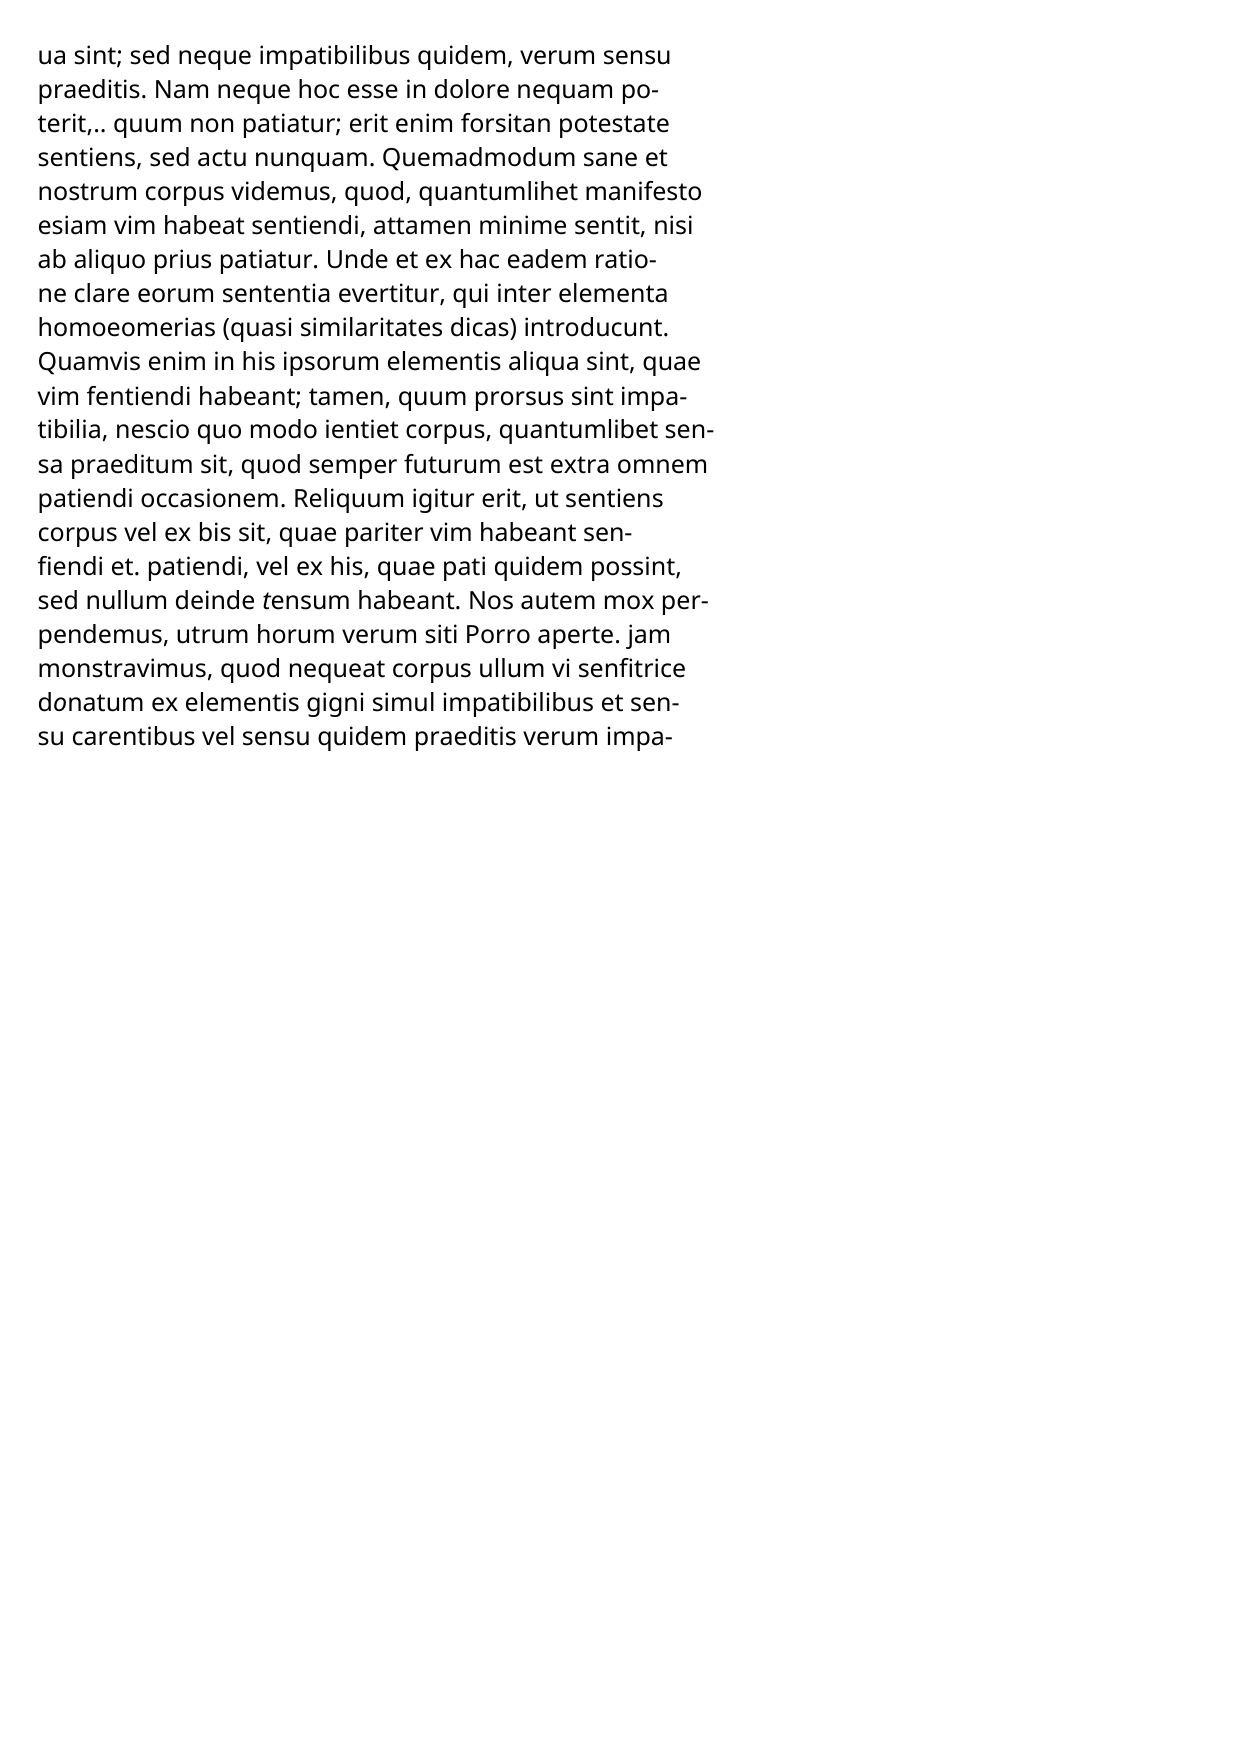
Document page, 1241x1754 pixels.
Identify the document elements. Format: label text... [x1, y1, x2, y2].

text ua sint; sed neque impatibilibus quidem, verum sensu praeditis. Nam neque hoc esse in dolore nequam po- terit,.. quum non patiatur; erit enim forsitan potestate sentiens, sed actu nunquam. Quemadmodum sane et nostrum corpus videmus, quod, quantumlihet manifesto esiam vim habeat sentiendi, attamen minime sentit, nisi ab aliquo prius patiatur. Unde et ex hac eadem ratio- ne clare eorum sententia evertitur, qui inter elementa homoeomerias (quasi similaritates dicas) introducunt. Quamvis enim in his ipsorum elementis aliqua sint, quae vim fentiendi habeant; tamen, quum prorsus sint impa- tibilia, nescio quo modo ientiet corpus, quantumlibet sen- sa praeditum sit, quod semper futurum est extra omnem patiendi occasionem. Reliquum igitur erit, ut sentiens corpus vel ex bis sit, quae pariter vim habeant sen- fiendi et. patiendi, vel ex his, quae pati quidem possint, sed nullum deinde tensum habeant. Nos autem mox per- pendemus, utrum horum verum siti Porro aperte. jam monstravimus, quod nequeat corpus ullum vi senfitrice donatum ex elementis gigni simul impatibilibus et sen- su carentibus vel sensu quidem praeditis verum impa- [37, 37, 1203, 753]
